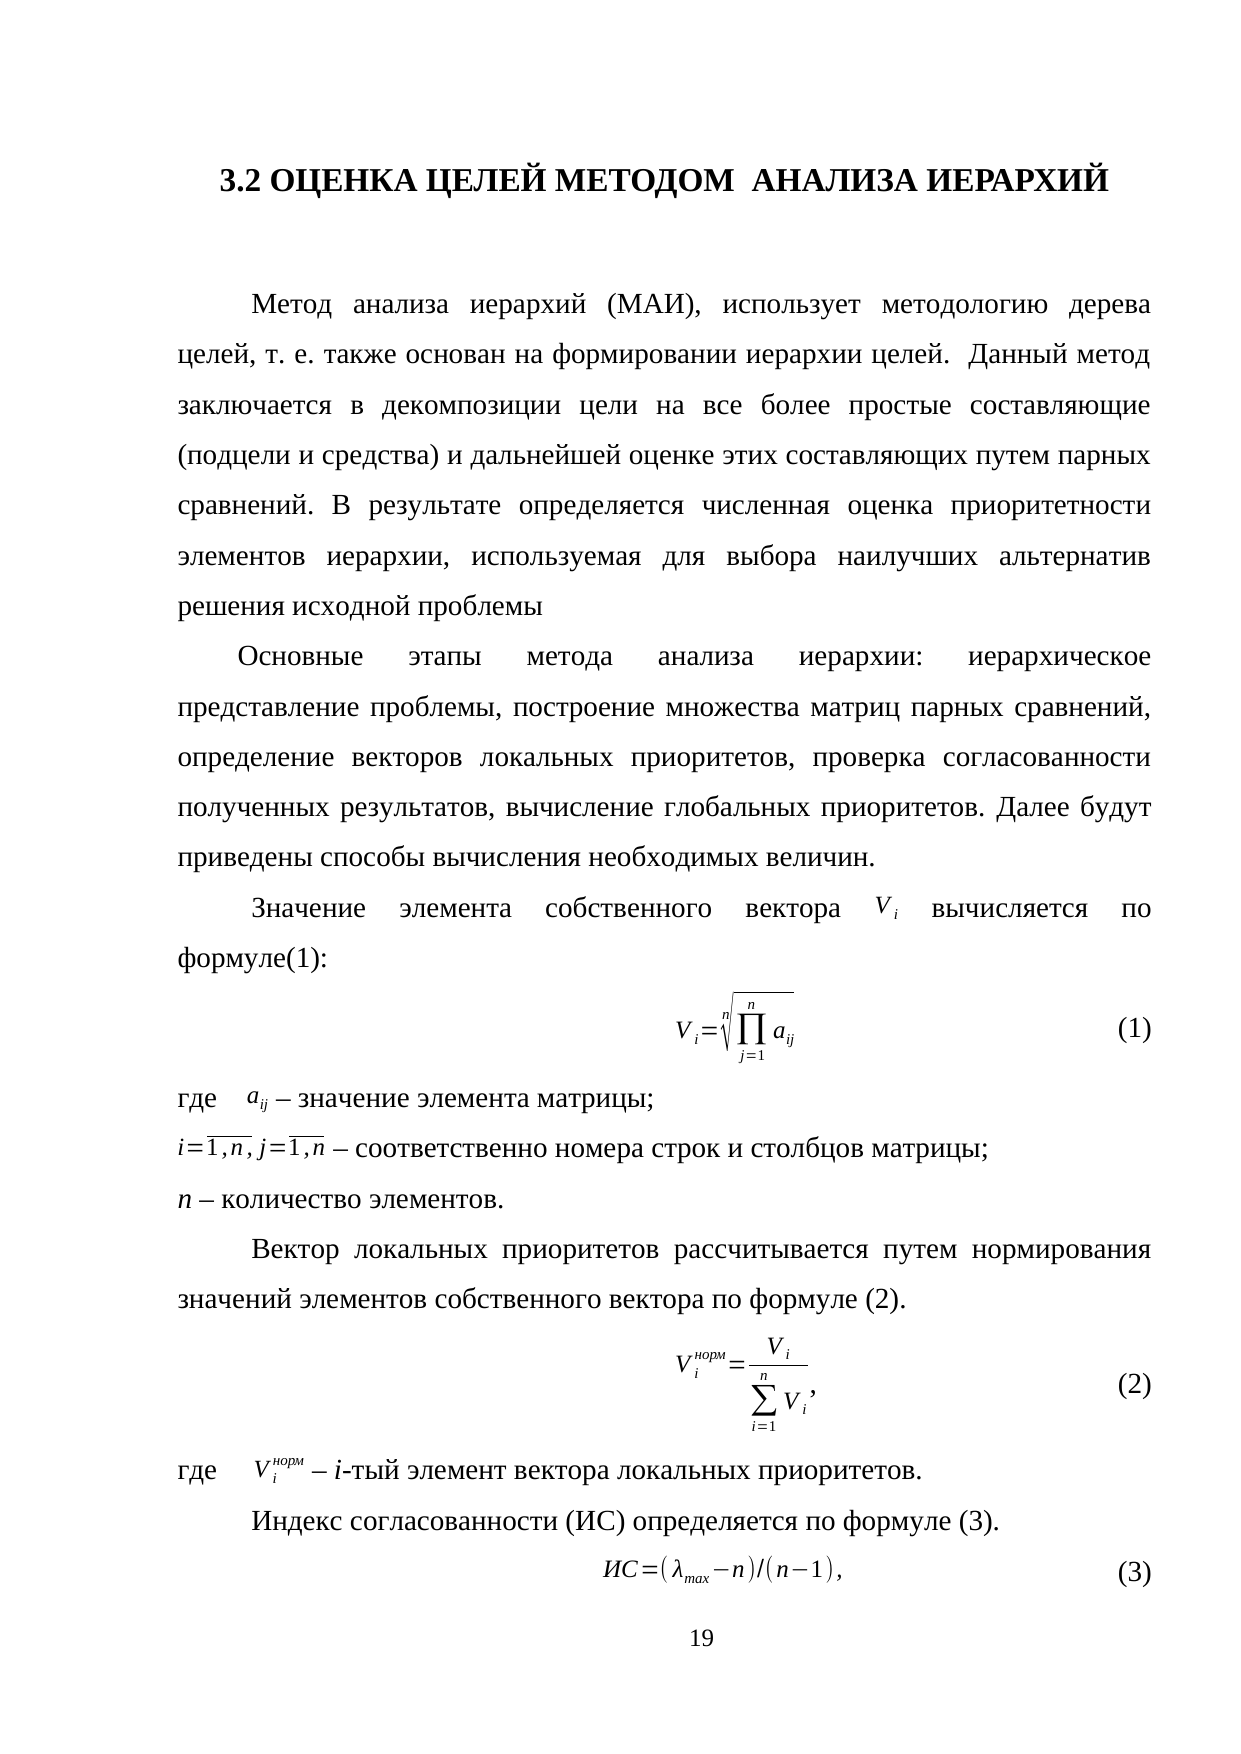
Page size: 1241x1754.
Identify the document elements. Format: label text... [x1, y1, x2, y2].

subtitle 3.2 ОЦЕНКА ЦЕЛЕЙ МЕТОДОМ АНАЛИЗА ИЕРАРХИЙ [177, 161, 1152, 199]
text где – значение элемента матрицы; [177, 1080, 1152, 1114]
text Основные этапы метода анализа иерархии: иерархическое представление проблемы, построение множества матриц парных сравнений, определение векторов локальных приоритетов, проверка согласованности полученных результатов, вычисление глобальных приоритетов. Далее будут приведены способы вычисления необходимых величин. [177, 638, 1152, 873]
text где – i-тый элемент вектора локальных приоритетов. [177, 1452, 1152, 1487]
text Метод анализа иерархий (МАИ), использует методологию дерева целей, т. е. также основан на формировании иерархии целей. Данный метод заключается в декомпозиции цели на все более простые составляющие (подцели и средства) и дальнейшей оценке этих составляющих путем парных сравнений. В результате определяется численная оценка приоритетности элементов иерархии, используемая для выбора наилучших альтернатив решения исходной проблемы [177, 286, 1152, 622]
text Вектор локальных приоритетов рассчитывается путем нормирования значений элементов собственного вектора по формуле (2). [177, 1231, 1152, 1315]
text , (2) [472, 1332, 1152, 1435]
text n – количество элементов. [177, 1181, 1152, 1214]
text (1) [177, 991, 1152, 1063]
text – соответственно номера строк и столбцов матрицы; [177, 1131, 1152, 1164]
text (3) [177, 1554, 1152, 1587]
text Значение элемента собственного вектора вычисляется по формуле(1): [177, 890, 1152, 974]
text Индекс согласованности (ИС) определяется по формуле (3). [177, 1503, 1152, 1537]
